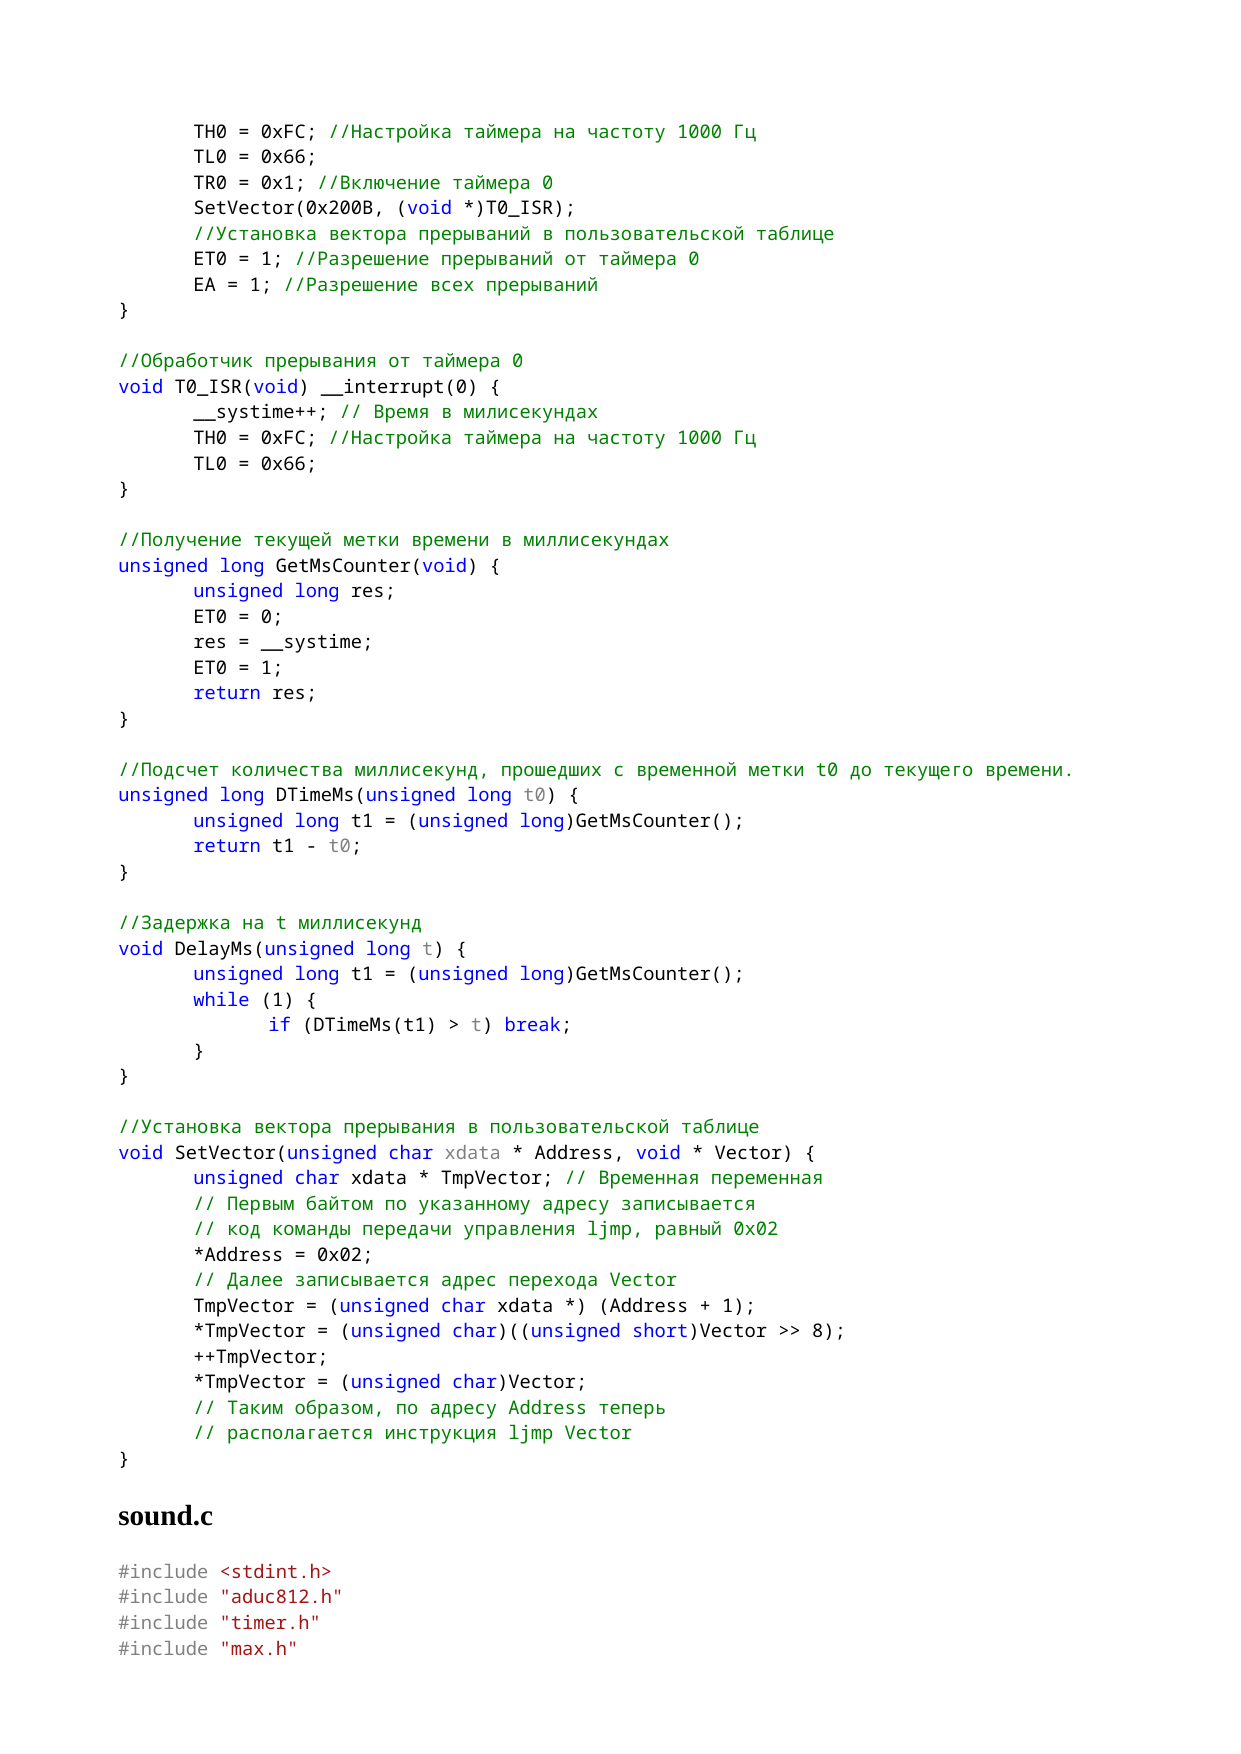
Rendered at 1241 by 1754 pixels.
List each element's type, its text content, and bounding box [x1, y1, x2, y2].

text } [118, 297, 1181, 322]
text void DelayMs(unsigned long t) { [118, 935, 1181, 960]
text void SetVector(unsigned char xdata * Address, void * Vector) { [118, 1139, 1181, 1164]
text TmpVector = (unsigned char xdata *) (Address + 1); [118, 1292, 1181, 1318]
text TH0 = 0xFC; //Настройка таймера на частоту 1000 Гц [118, 424, 1181, 450]
text } [118, 475, 1181, 501]
text //Установка вектора прерывания в пользовательской таблице [118, 1113, 1181, 1139]
text //Установка вектора прерываний в пользовательской таблице [118, 220, 1181, 246]
text TR0 = 0x1; //Включение таймера 0 [118, 169, 1181, 195]
text } [118, 1445, 1181, 1471]
text #include "timer.h" [118, 1609, 1181, 1635]
text } [118, 1037, 1181, 1062]
text EA = 1; //Разрешение всех прерываний [118, 271, 1181, 297]
text *TmpVector = (unsigned char)((unsigned short)Vector >> 8); [118, 1318, 1181, 1343]
text unsigned long t1 = (unsigned long)GetMsCounter(); [118, 960, 1181, 986]
text ET0 = 1; //Разрешение прерываний от таймера 0 [118, 246, 1181, 271]
text return t1 - t0; [118, 833, 1181, 858]
text if (DTimeMs(t1) > t) break; [118, 1011, 1181, 1037]
text #include "aduc812.h" [118, 1584, 1181, 1609]
text } [118, 1062, 1181, 1088]
text // Далее записывается адрес перехода Vector [118, 1267, 1181, 1292]
text // код команды передачи управления ljmp, равный 0x02 [118, 1216, 1181, 1241]
text __systime++; // Время в милисекундах [118, 399, 1181, 424]
text unsigned char xdata * TmpVector; // Временная переменная [118, 1164, 1181, 1190]
text //Получение текущей метки времени в миллисекундах [118, 526, 1181, 552]
text // Первым байтом по указанному адресу записывается [118, 1190, 1181, 1216]
text while (1) { [118, 986, 1181, 1011]
text return res; [118, 679, 1181, 705]
text sound.c [118, 1498, 1181, 1531]
text *TmpVector = (unsigned char)Vector; [118, 1369, 1181, 1394]
text unsigned long GetMsCounter(void) { [118, 552, 1181, 577]
text unsigned long DTimeMs(unsigned long t0) { [118, 782, 1181, 807]
text // Таким образом, по адресу Address теперь [118, 1394, 1181, 1420]
text res = __systime; [118, 628, 1181, 654]
text TL0 = 0x66; [118, 144, 1181, 169]
text unsigned long res; [118, 577, 1181, 603]
text TL0 = 0x66; [118, 450, 1181, 475]
text ET0 = 1; [118, 654, 1181, 679]
text //Задержка на t миллисекунд [118, 909, 1181, 935]
text *Address = 0x02; [118, 1241, 1181, 1267]
text ET0 = 0; [118, 603, 1181, 628]
text // располагается инструкция ljmp Vector [118, 1420, 1181, 1445]
text #include "max.h" [118, 1635, 1181, 1660]
text } [118, 705, 1181, 731]
text ++TmpVector; [118, 1343, 1181, 1369]
text //Подсчет количества миллисекунд, прошедших с временной метки t0 до текущего времени. [118, 756, 1181, 782]
text void T0_ISR(void) __interrupt(0) { [118, 373, 1181, 399]
text } [118, 858, 1181, 884]
text SetVector(0x200B, (void *)T0_ISR); [118, 195, 1181, 220]
text unsigned long t1 = (unsigned long)GetMsCounter(); [118, 807, 1181, 833]
text #include <stdint.h> [118, 1558, 1181, 1584]
text TH0 = 0xFC; //Настройка таймера на частоту 1000 Гц [118, 118, 1181, 144]
text //Обработчик прерывания от таймера 0 [118, 348, 1181, 373]
